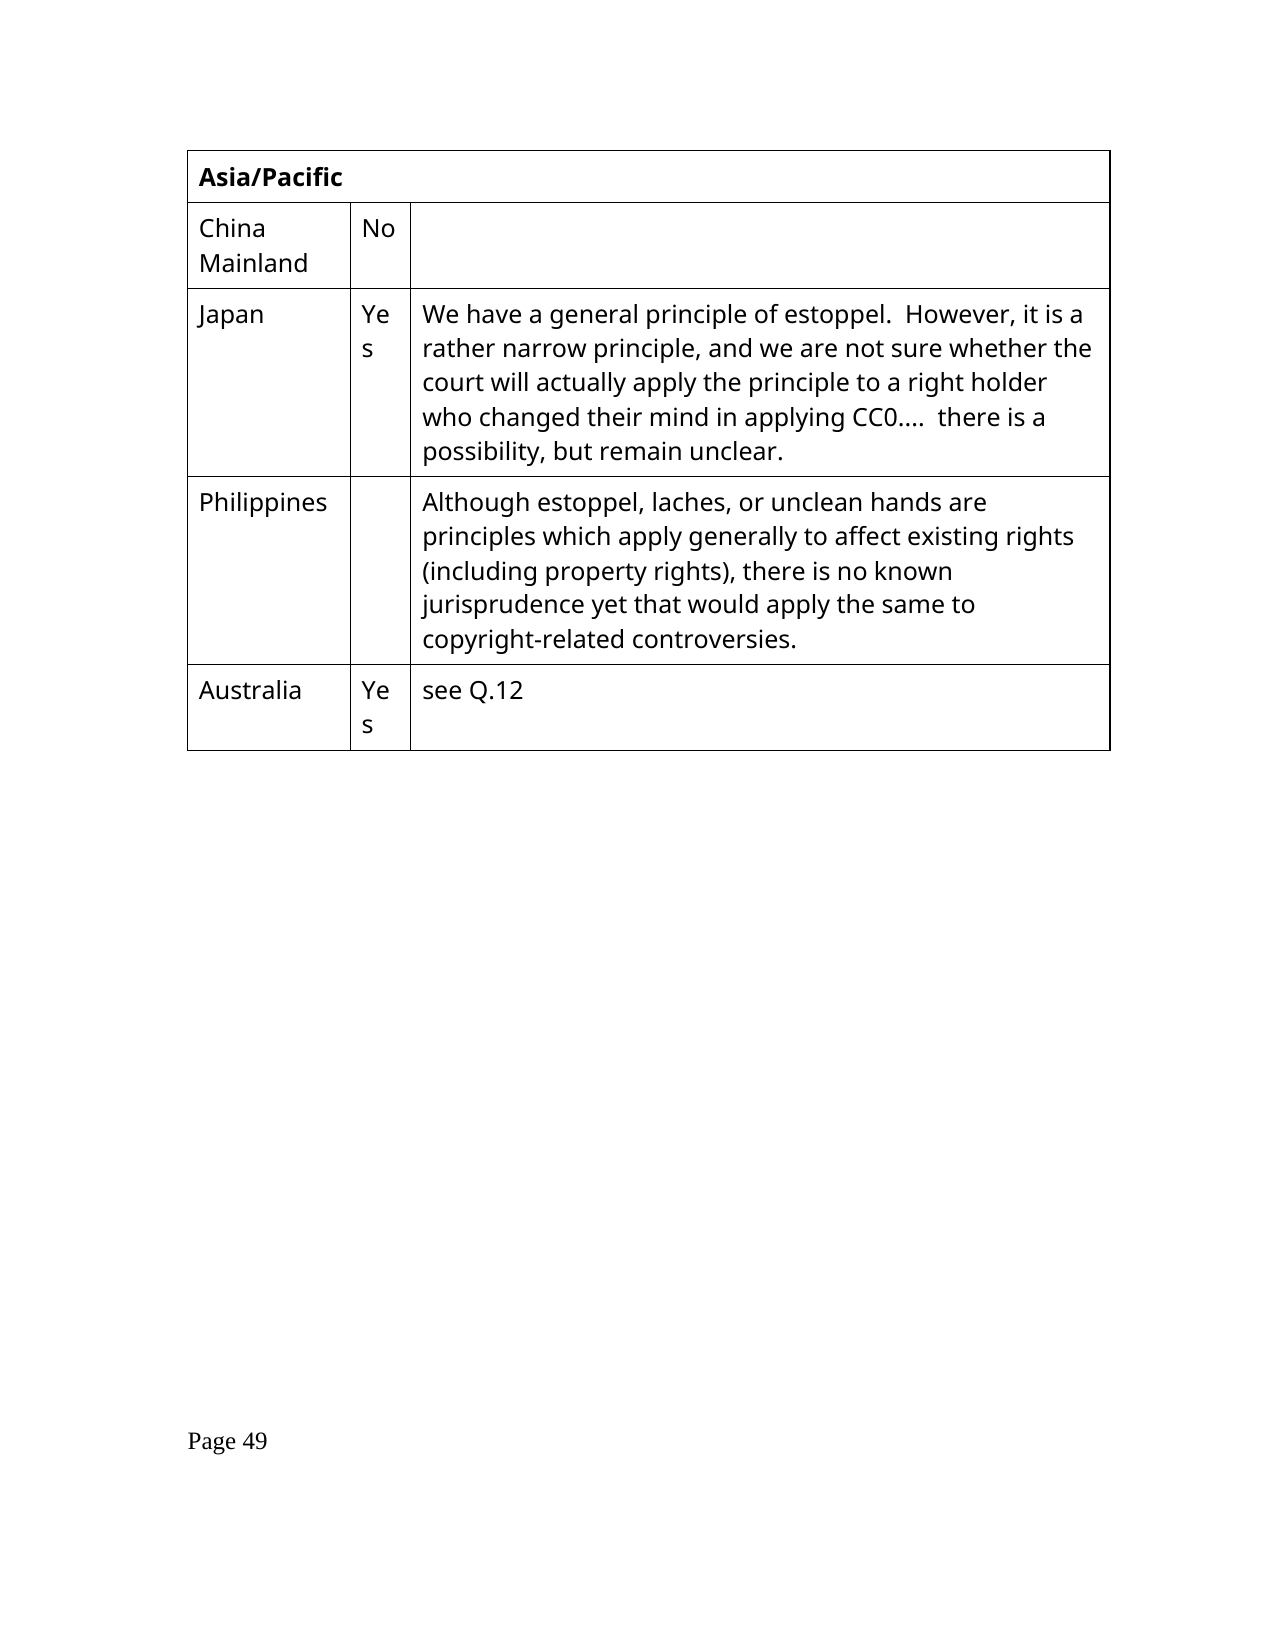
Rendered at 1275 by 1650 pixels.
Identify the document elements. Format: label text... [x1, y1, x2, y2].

table_cell Japan [188, 289, 350, 476]
table_cell Asia/Pacific [188, 151, 1109, 202]
table_cell [351, 477, 410, 664]
table_cell Philippines [188, 477, 350, 664]
table_cell Australia [188, 665, 350, 749]
table_cell China Mainland [188, 203, 350, 288]
table_cell Although estoppel, laches, or unclean hands are principles which apply generally to affect existing rights (including property rights), there is no known jurisprudence yet that would apply the same to copyright-related controversies. [411, 477, 1109, 664]
table_cell [411, 203, 1109, 288]
table_cell Yes [351, 665, 410, 749]
table_cell No [351, 203, 410, 288]
table_cell see Q.12 [411, 665, 1109, 749]
table_cell Yes [351, 289, 410, 476]
table_cell We have a general principle of estoppel. However, it is a rather narrow principle, and we are not sure whether the court will actually apply the principle to a right holder who changed their mind in applying CC0.... there is a possibility, but remain unclear. [411, 289, 1109, 476]
